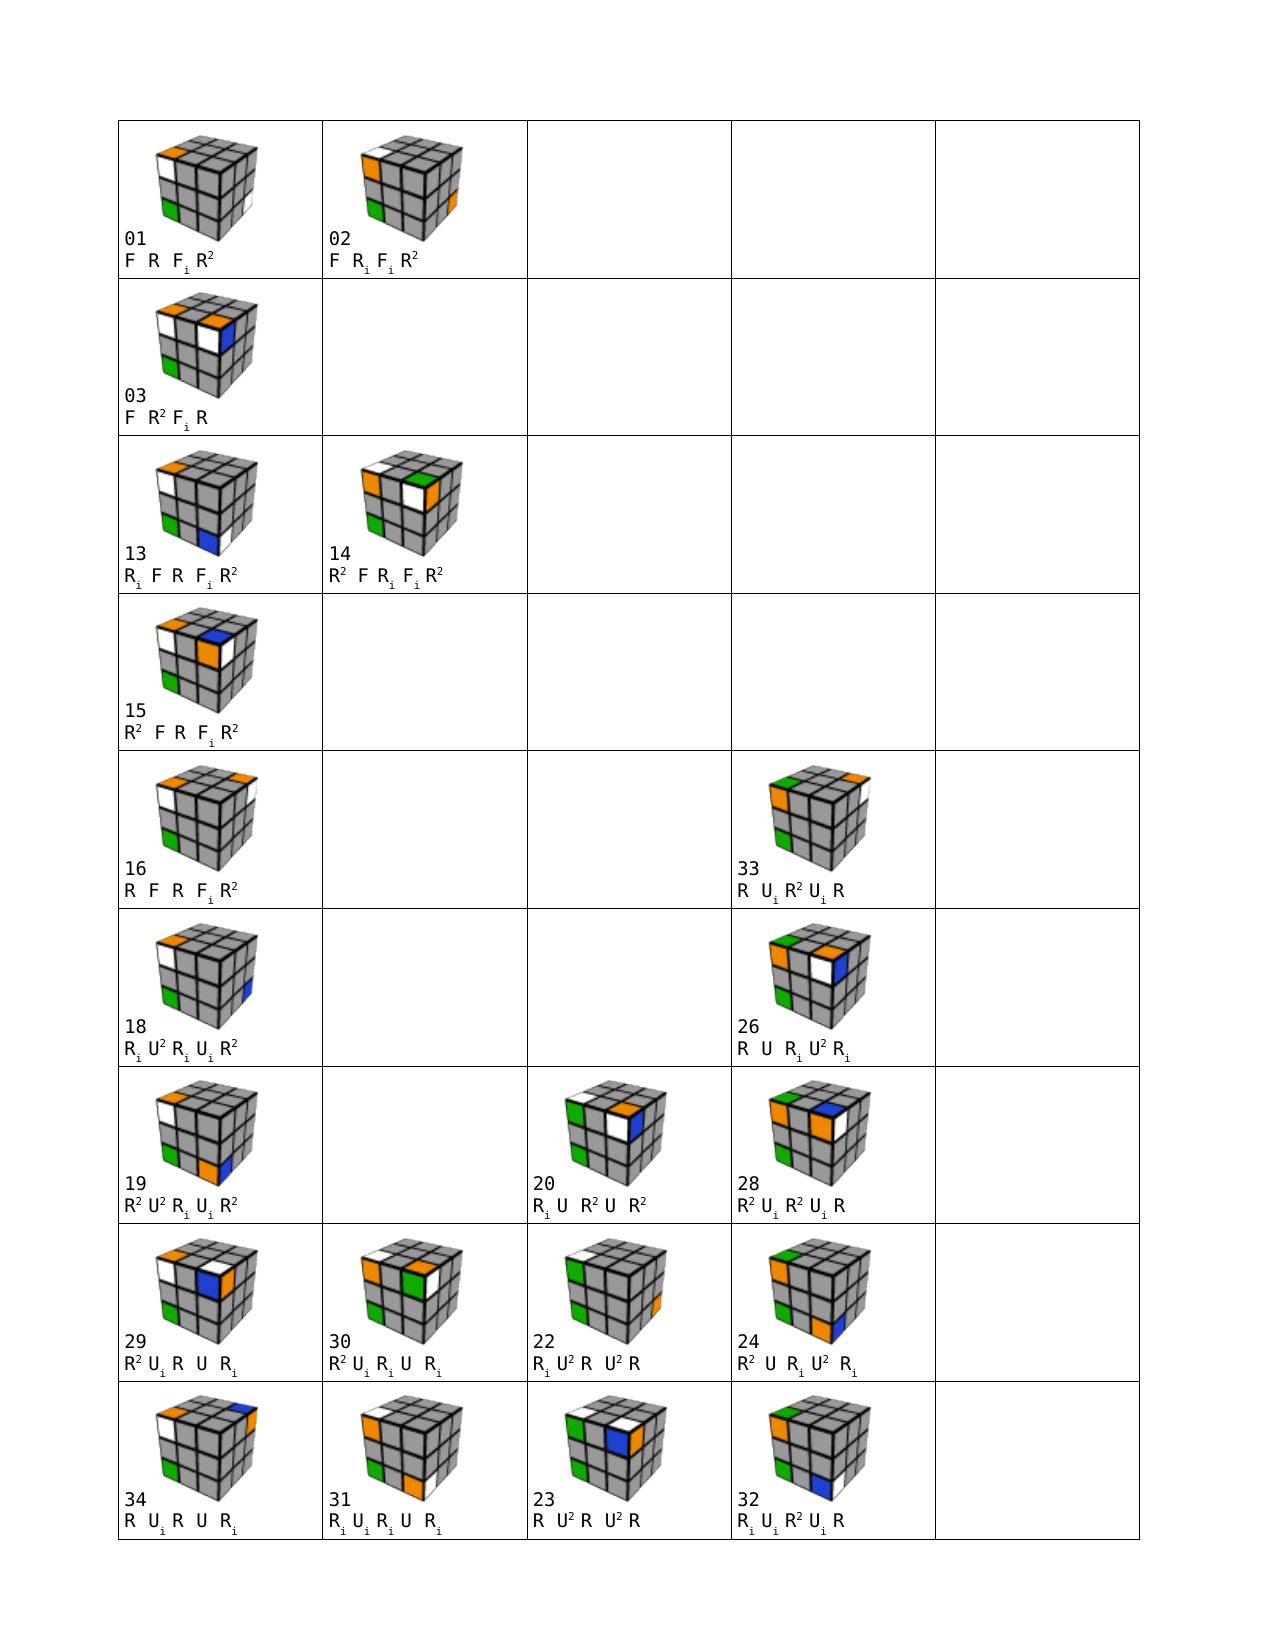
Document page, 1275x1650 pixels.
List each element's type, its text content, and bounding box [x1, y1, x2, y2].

table_header R [196, 407, 220, 435]
table_header U [196, 1353, 220, 1381]
picture [351, 120, 477, 246]
table_header Ri [376, 1510, 400, 1538]
table_header Ri [329, 1510, 352, 1538]
table_header R2 [220, 1038, 244, 1065]
table_header 02 [323, 121, 527, 278]
table_cell [936, 909, 1139, 1066]
table_header U [557, 1195, 581, 1223]
table_cell 03 [119, 279, 322, 435]
table_header Ri [172, 1195, 196, 1223]
table_cell [936, 751, 1139, 908]
table_header Ui [148, 1510, 172, 1538]
table_cell 15 [119, 594, 322, 750]
table_header R2 [785, 1510, 809, 1538]
table_header Ui [761, 880, 785, 908]
picture [146, 908, 272, 1034]
table_cell [528, 594, 731, 750]
table_header R2 [220, 880, 244, 908]
table_header U [765, 1353, 787, 1381]
table_header Ui [353, 1353, 376, 1381]
table_header Ri [533, 1353, 557, 1381]
picture [555, 1223, 681, 1349]
table_header R [581, 1353, 604, 1381]
table_header Ri [353, 250, 376, 277]
table_header R2 [220, 565, 244, 592]
table_header Fi [197, 723, 221, 750]
table_header Fi [376, 250, 400, 277]
table_header Ri [737, 1510, 761, 1538]
table_cell [936, 1067, 1139, 1223]
table_cell [528, 909, 731, 1066]
table_header R [124, 1510, 148, 1538]
table_header F [151, 565, 172, 592]
table_header U [761, 1038, 785, 1065]
table_header R [172, 1510, 196, 1538]
picture [146, 1381, 272, 1506]
table_cell 31 [323, 1382, 527, 1538]
picture [146, 1223, 272, 1349]
table_header R2 [124, 723, 154, 750]
table_header U [400, 1510, 424, 1538]
table_header R2 [737, 1195, 761, 1223]
table_header R [737, 880, 761, 908]
table_header U2 [148, 1038, 172, 1065]
table_cell 32 [732, 1382, 935, 1538]
table_cell 19 [119, 1067, 322, 1223]
table_header Ri [124, 1038, 148, 1066]
table_header U2 [811, 1353, 840, 1381]
table_header F [154, 723, 174, 750]
table_cell 30 [323, 1224, 527, 1381]
table_header Fi [172, 250, 196, 277]
table_header U [400, 1353, 424, 1381]
table_header Ri [220, 1510, 244, 1538]
table_header Ri [833, 1038, 857, 1065]
table_header Ri [785, 1038, 809, 1065]
table_header Fi [172, 407, 196, 435]
table_header R2 [581, 1195, 604, 1223]
table_cell [732, 594, 935, 750]
picture [146, 1065, 272, 1191]
table_header Ri [377, 565, 402, 593]
picture [351, 435, 477, 561]
picture [351, 1381, 477, 1506]
table_cell [936, 436, 1139, 593]
picture [146, 120, 272, 246]
table_cell [936, 1224, 1139, 1381]
table_header R2 [329, 1353, 352, 1381]
table_header F [124, 250, 148, 277]
table_header 01 [119, 121, 322, 278]
table_header Ri [533, 1195, 557, 1223]
table_header Ui [761, 1510, 785, 1538]
table_header Ri [424, 1510, 448, 1538]
table_header R2 [785, 880, 809, 908]
table_header [528, 121, 731, 278]
table_header F [358, 565, 377, 593]
table_header U2 [605, 1510, 628, 1538]
picture [351, 1223, 477, 1349]
table_cell 20 [528, 1067, 731, 1223]
picture [555, 1381, 681, 1506]
table_cell [323, 1067, 527, 1223]
picture [555, 1065, 681, 1191]
table_header U [605, 1195, 628, 1223]
table_cell [936, 594, 1139, 750]
table_cell 23 [528, 1382, 731, 1538]
table_header Ri [840, 1353, 858, 1381]
table_header R [629, 1510, 652, 1538]
table_header R2 [329, 565, 357, 593]
table_header Ui [353, 1510, 376, 1538]
table_header Ri [172, 1038, 196, 1065]
picture [759, 908, 885, 1034]
table_cell [323, 594, 527, 750]
table_header R2 [148, 407, 172, 435]
table_header R2 [737, 1353, 765, 1381]
table_header R2 [196, 250, 220, 277]
table_header Ui [809, 880, 833, 908]
table_header U [196, 1510, 220, 1538]
table_cell [323, 909, 527, 1066]
table_cell [528, 279, 731, 435]
table_header U2 [605, 1353, 628, 1381]
table_cell 24 [732, 1224, 935, 1381]
table_cell [936, 1382, 1139, 1538]
table_header R [833, 1510, 857, 1538]
picture [759, 1223, 885, 1349]
table_header R [172, 565, 195, 592]
table_header Fi [403, 565, 425, 593]
table_header R [833, 880, 857, 908]
table_header R [124, 880, 148, 908]
table_cell 22 [528, 1224, 731, 1381]
table_cell [528, 751, 731, 908]
table_header Ui [761, 1195, 785, 1223]
table_header Ui [810, 1195, 834, 1223]
table_header U2 [809, 1038, 833, 1065]
table_cell 33 [732, 751, 935, 908]
table_header R2 [629, 1195, 652, 1223]
table_cell [732, 436, 935, 593]
table_cell [936, 279, 1139, 435]
table_header Ui [809, 1510, 833, 1538]
table_header R2 [124, 1353, 148, 1381]
picture [759, 1381, 885, 1506]
picture [146, 750, 272, 876]
table_header R2 [220, 1195, 244, 1223]
table_cell 13 [119, 436, 322, 593]
table_header U2 [557, 1353, 581, 1381]
table_header Ri [424, 1353, 448, 1381]
table_header R [533, 1510, 557, 1538]
table_header R [172, 1353, 196, 1381]
table_header R [834, 1195, 858, 1223]
table_header R2 [425, 565, 448, 593]
picture [759, 1065, 885, 1191]
table_header R2 [124, 1195, 148, 1223]
table_header Ui [196, 1038, 220, 1065]
table_cell 34 [119, 1382, 322, 1538]
table_cell [732, 279, 935, 435]
table_header R [737, 1038, 761, 1066]
table_header Ri [124, 565, 151, 593]
table_header U2 [148, 1195, 172, 1223]
table_cell [323, 751, 527, 908]
table_header Ri [376, 1353, 400, 1381]
table_header R [629, 1353, 652, 1381]
table_header [936, 121, 1139, 278]
table_header R [148, 250, 172, 277]
table_cell 28 [732, 1067, 935, 1223]
table_header Ui [148, 1353, 172, 1381]
table_cell [528, 436, 731, 593]
table_header U2 [557, 1510, 581, 1538]
table_header R [581, 1510, 604, 1538]
table_cell 14 [323, 436, 527, 593]
table_cell 29 [119, 1224, 322, 1381]
table_header R2 [221, 723, 244, 750]
picture [759, 750, 885, 876]
table_header Ri [787, 1353, 811, 1381]
table_cell 26 [732, 909, 935, 1066]
table_header R [172, 880, 196, 908]
table_header R2 [785, 1195, 809, 1223]
table_cell [323, 279, 527, 435]
table_cell 16 [119, 751, 322, 908]
table_header [732, 121, 935, 278]
table_header Ui [196, 1195, 220, 1223]
table_header Fi [195, 565, 219, 592]
table_header F [148, 880, 172, 908]
picture [146, 277, 272, 403]
picture [146, 592, 272, 718]
table_header F [329, 250, 352, 277]
picture [146, 435, 272, 561]
table_cell 18 [119, 909, 322, 1066]
table_header R [174, 723, 197, 750]
table_header F [124, 407, 148, 435]
table_header Fi [196, 880, 220, 908]
table_header Ri [220, 1353, 244, 1381]
table_header R2 [400, 250, 424, 277]
